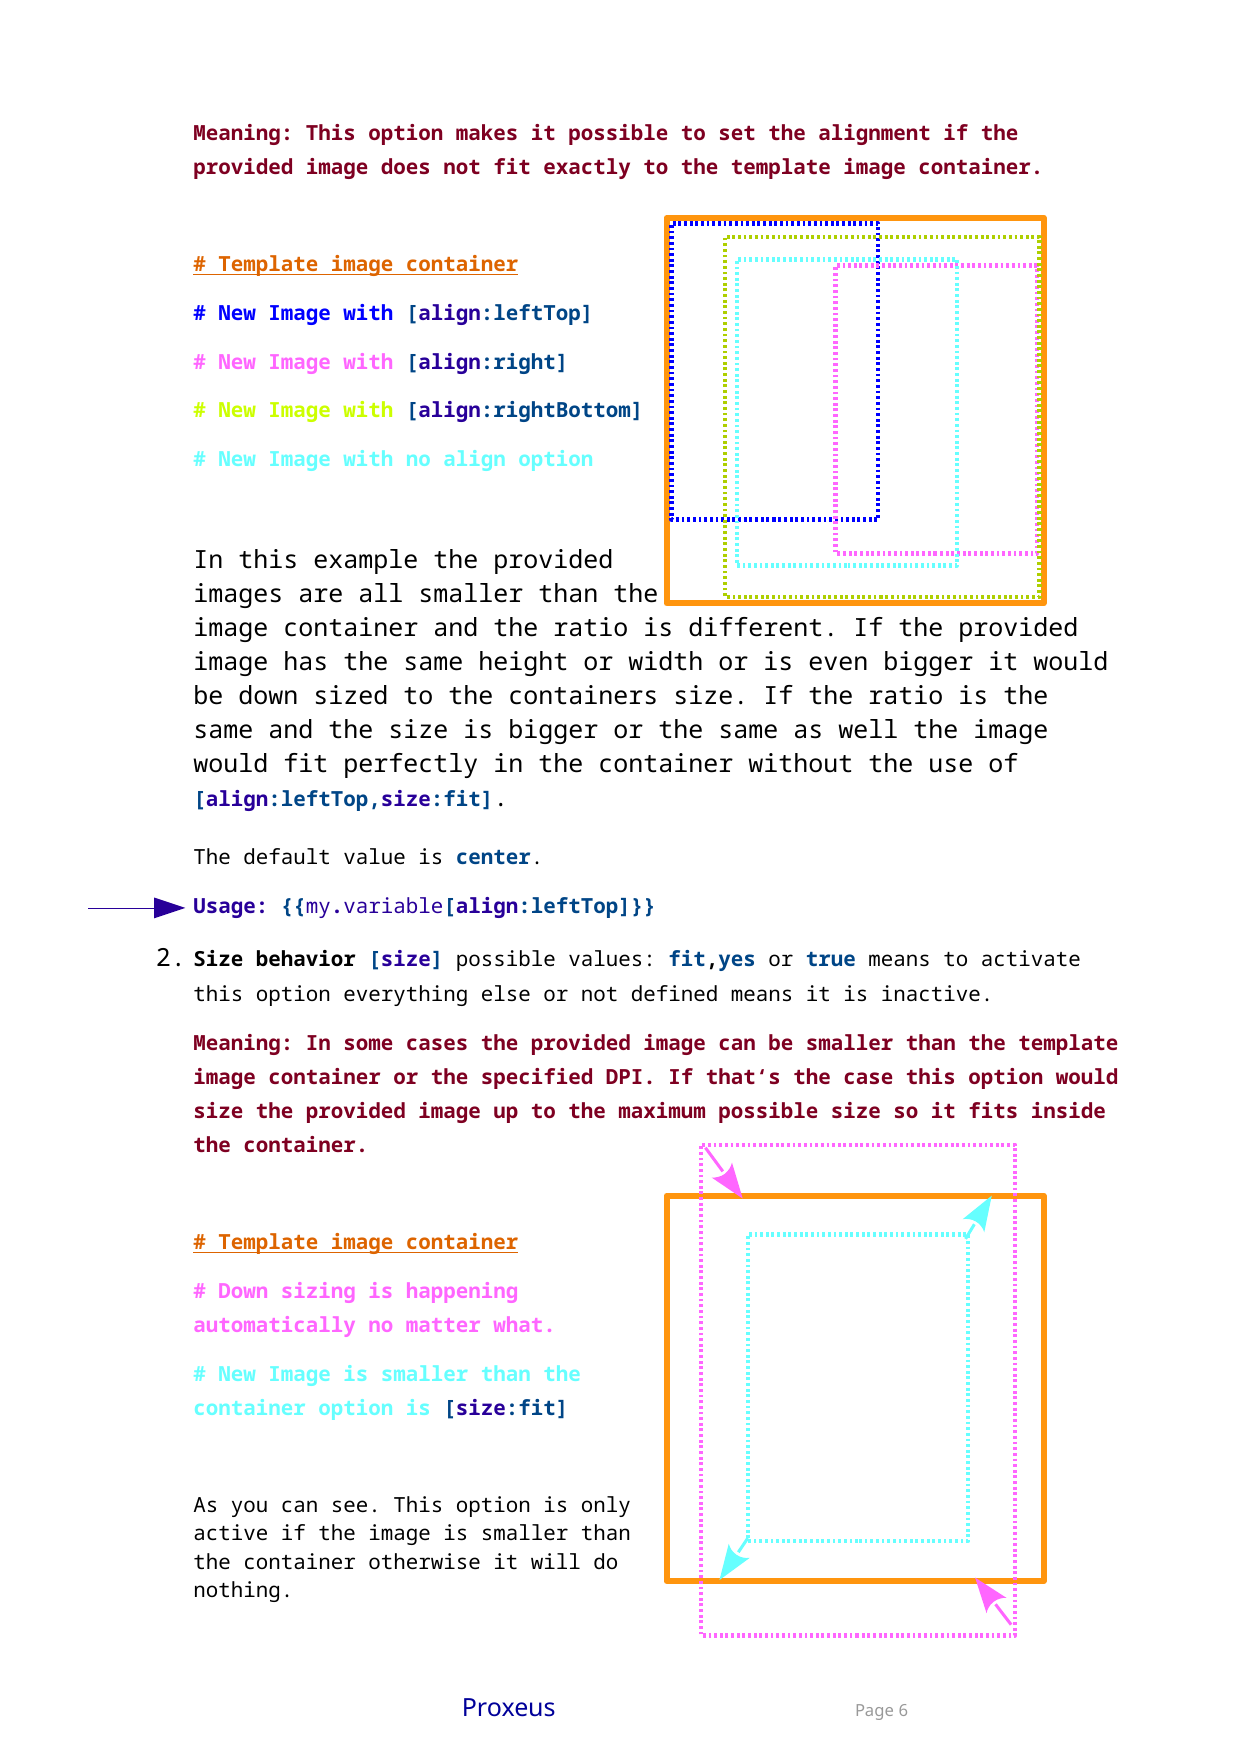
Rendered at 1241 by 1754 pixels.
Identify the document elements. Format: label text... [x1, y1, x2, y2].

list [1047, 298, 1122, 327]
text As you can see. This option is only active if the image is smaller than the container otherwise it will do nothing. [193, 1490, 983, 1604]
list # Down sizing is happening automatically no matter what. [156, 1276, 664, 1338]
list [670, 249, 1041, 278]
list [670, 444, 1041, 472]
list Size behavior [size] possible values: fit,yes or true means to activate this option everything else or not defined means it is inactive. [156, 939, 1122, 1008]
text [987, 1490, 1122, 1604]
list # New Image with [align:right] [156, 347, 664, 375]
list # New Image with [align:leftTop] [156, 298, 664, 327]
list [670, 347, 1041, 375]
list [1047, 395, 1122, 424]
list [1047, 1227, 1122, 1256]
list Meaning: In some cases the provided image can be smaller than the template image container or the specified DPI. If that‘s the case this option would size the provided image up to the maximum possible size so it fits inside the container. [156, 1028, 1122, 1158]
list Meaning: This option makes it possible to set the alignment if the provided image does not fit exactly to the template image container. [156, 118, 1122, 181]
list [670, 1227, 1041, 1256]
text [670, 1490, 1041, 1578]
list [1047, 1276, 1122, 1338]
list [1047, 444, 1122, 472]
list [670, 395, 1041, 424]
list [670, 1276, 1041, 1338]
list The default value is center. [156, 842, 1122, 871]
list # New Image is smaller than the container option is [size:fit] [156, 1359, 664, 1421]
list [1047, 1359, 1122, 1421]
list [670, 298, 1041, 327]
list # Template image container [156, 249, 664, 278]
list [1047, 347, 1122, 375]
text In this example the provided images are all smaller than the image container and the ratio is different. If the provided image has the same height or width or is even bigger it would be down sized to the containers size. If the ratio is the same and the size is bigger or the same as well the image would fit perfectly in the container without the use of [align:leftTop,size:fit]. [193, 541, 1122, 814]
list # Template image container [156, 1227, 664, 1256]
list [670, 1359, 1041, 1421]
list # New Image with [align:rightBottom] [156, 395, 664, 424]
list # New Image with no align option [156, 444, 664, 472]
list Usage: {{my.variable[align:leftTop]}} [156, 891, 1122, 919]
list [1047, 249, 1122, 278]
